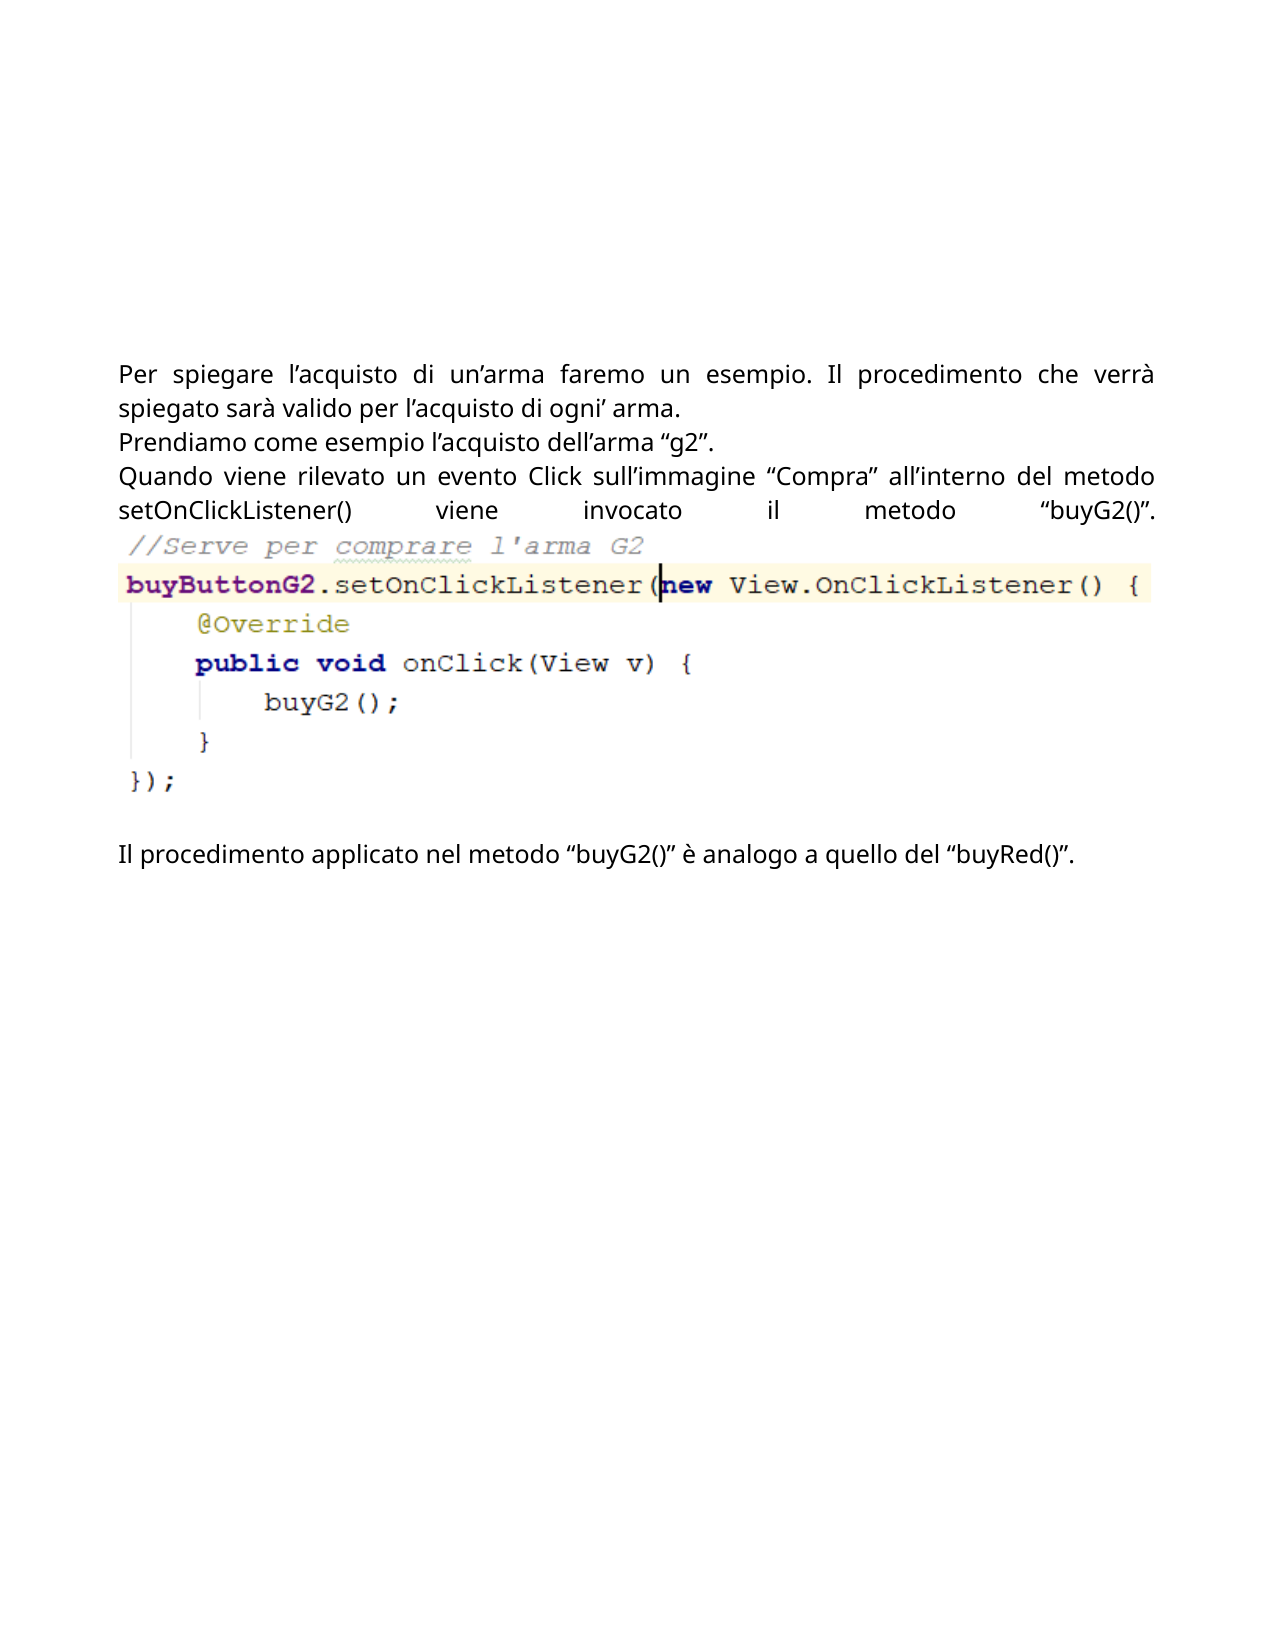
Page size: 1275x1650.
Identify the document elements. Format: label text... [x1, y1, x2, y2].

text Quando viene rilevato un evento Click sull’immagine “Compra” all’interno del metodo setOnClickListener() viene invocato il metodo “buyG2()”. [118, 459, 1157, 803]
text Prendiamo come esempio l’acquisto dell’arma “g2”. [118, 425, 1157, 459]
text Per spiegare l’acquisto di un’arma faremo un esempio. Il procedimento che verrà spiegato sarà valido per l’acquisto di ogni’ arma. [118, 357, 1157, 425]
text Il procedimento applicato nel metodo “buyG2()” è analogo a quello del “buyRed()”. [118, 837, 1157, 871]
